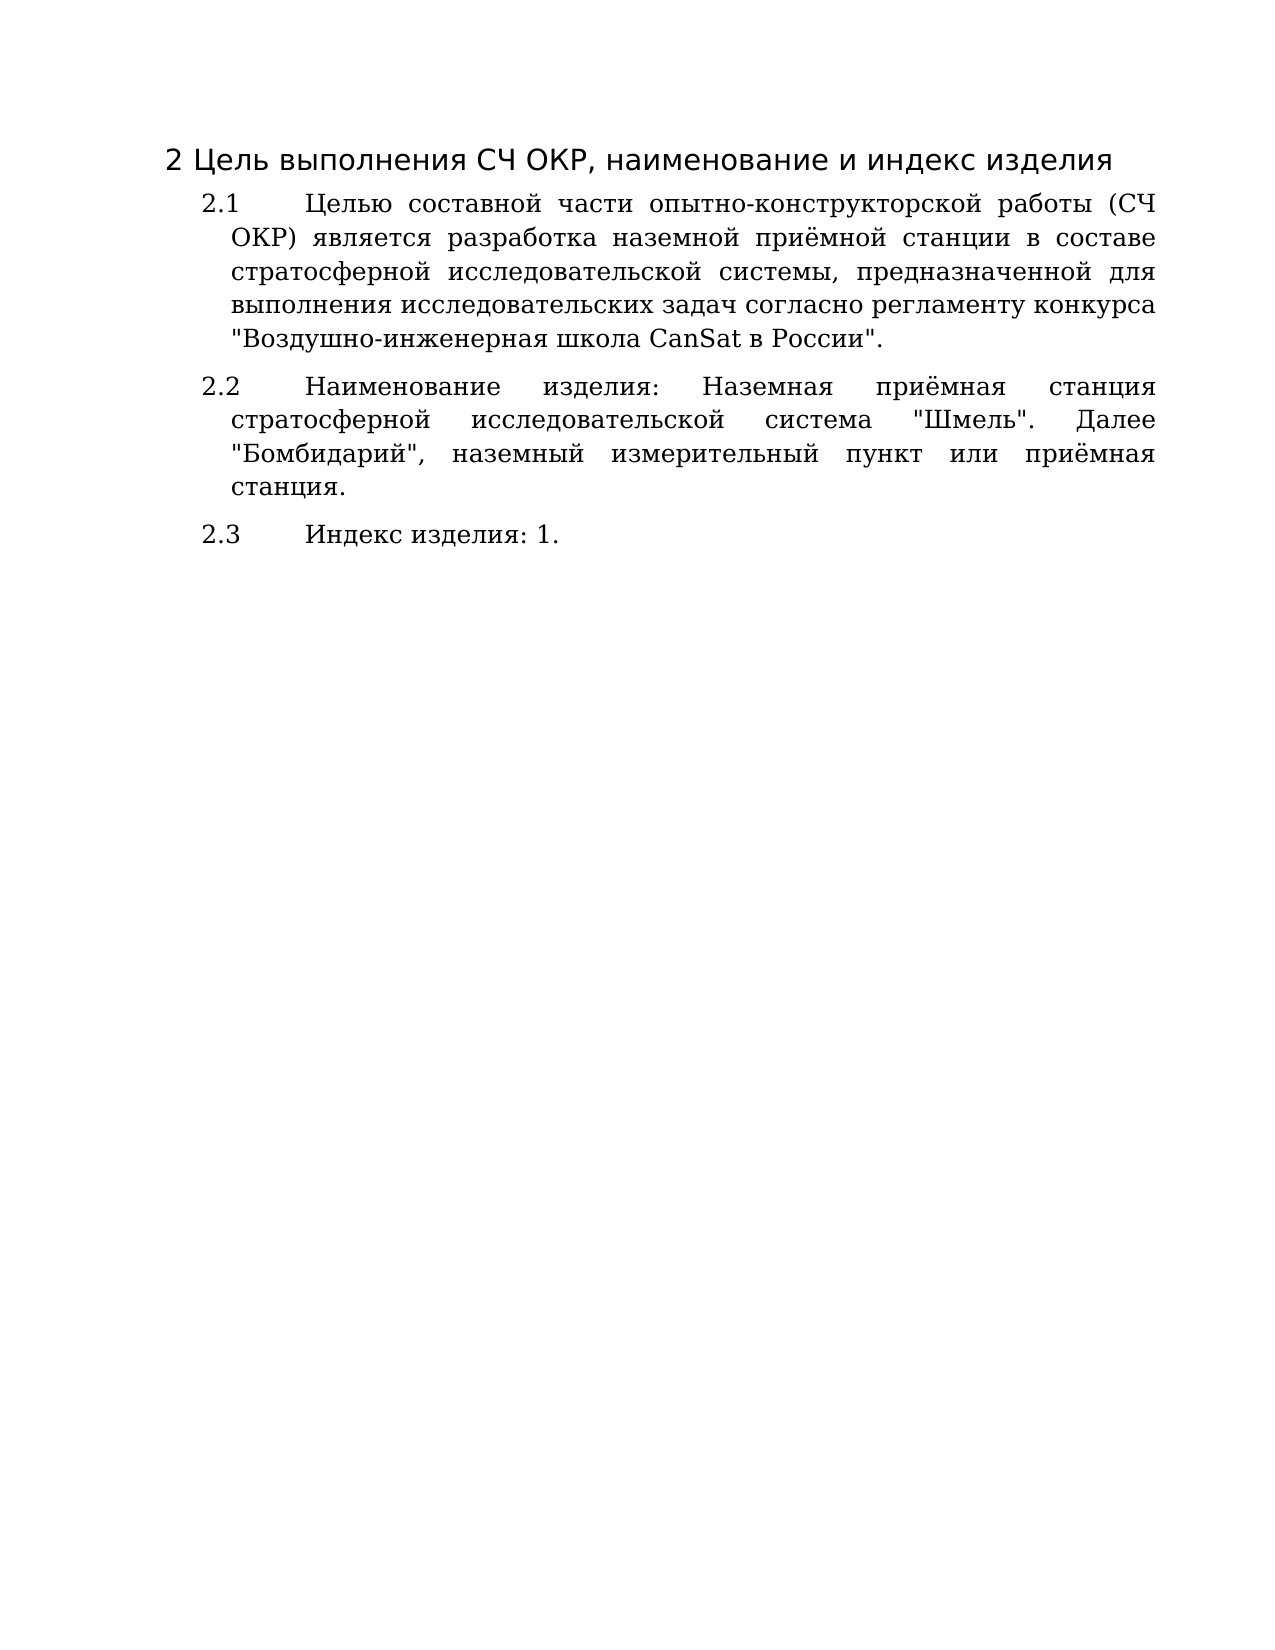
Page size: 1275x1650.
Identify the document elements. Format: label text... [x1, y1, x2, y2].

list Индекс изделия: 1. [193, 521, 1157, 550]
list Целью составной части опытно-конструкторской работы (СЧ ОКР) является разработка наземной приёмной станции в составе стратосферной исследовательской системы, предназначенной для выполнения исследовательских задач согласно регламенту конкурса "Воздушно-инженерная школа CanSat в России". [193, 189, 1157, 353]
list Наименование изделия: Наземная приёмная станция стратосферной исследовательской система "Шмель". Далее "Бомбидарий", наземный измерительный пункт или приёмная станция. [193, 372, 1157, 502]
subtitle Цель выполнения СЧ ОКР, наименование и индекс изделия [156, 143, 1157, 177]
